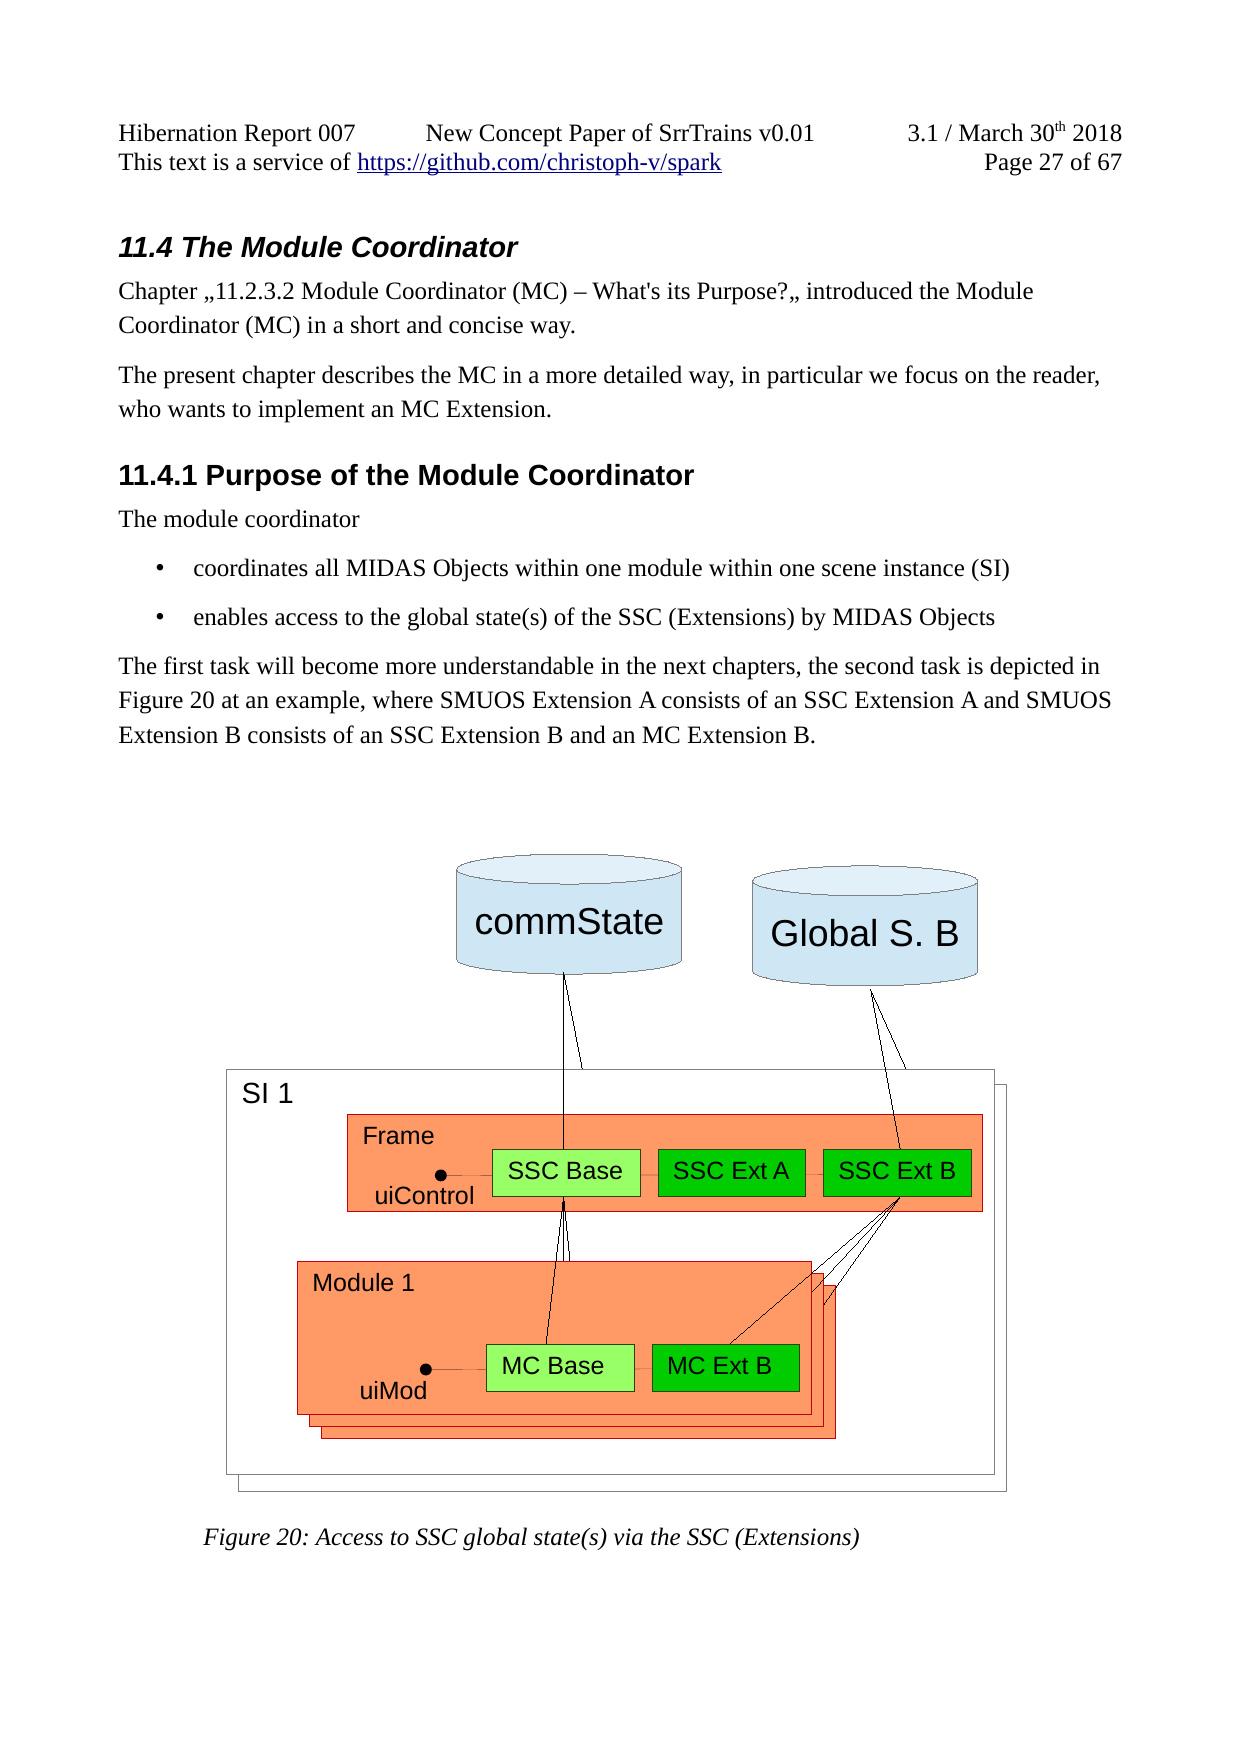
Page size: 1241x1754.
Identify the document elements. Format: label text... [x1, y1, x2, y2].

subtitle 11.4.1 Purpose of the Module Coordinator [118, 458, 1122, 491]
list enables access to the global state(s) of the SSC (Extensions) by MIDAS Objects [156, 602, 1122, 631]
list coordinates all MIDAS Objects within one module within one scene instance (SI) [156, 553, 1122, 582]
text The first task will become more understandable in the next chapters, the second task is depicted in Figure 20 at an example, where SMUOS Extension A consists of an SSC Extension A and SMUOS Extension B consists of an SSC Extension B and an MC Extension B. [118, 651, 1122, 749]
list Chapter „11.2.3.2 Module Coordinator (MC) – What's its Purpose?„ introduced the Module Coordinator (MC) in a short and concise way. [81, 276, 1122, 339]
text The module coordinator [118, 504, 1122, 533]
subtitle 11.4 The Module Coordinator [118, 230, 1122, 264]
text Figure 20: Access to SSC global state(s) via the SSC (Extensions) [203, 830, 1037, 1550]
list The present chapter describes the MC in a more detailed way, in particular we focus on the reader, who wants to implement an MC Extension. [81, 360, 1122, 423]
